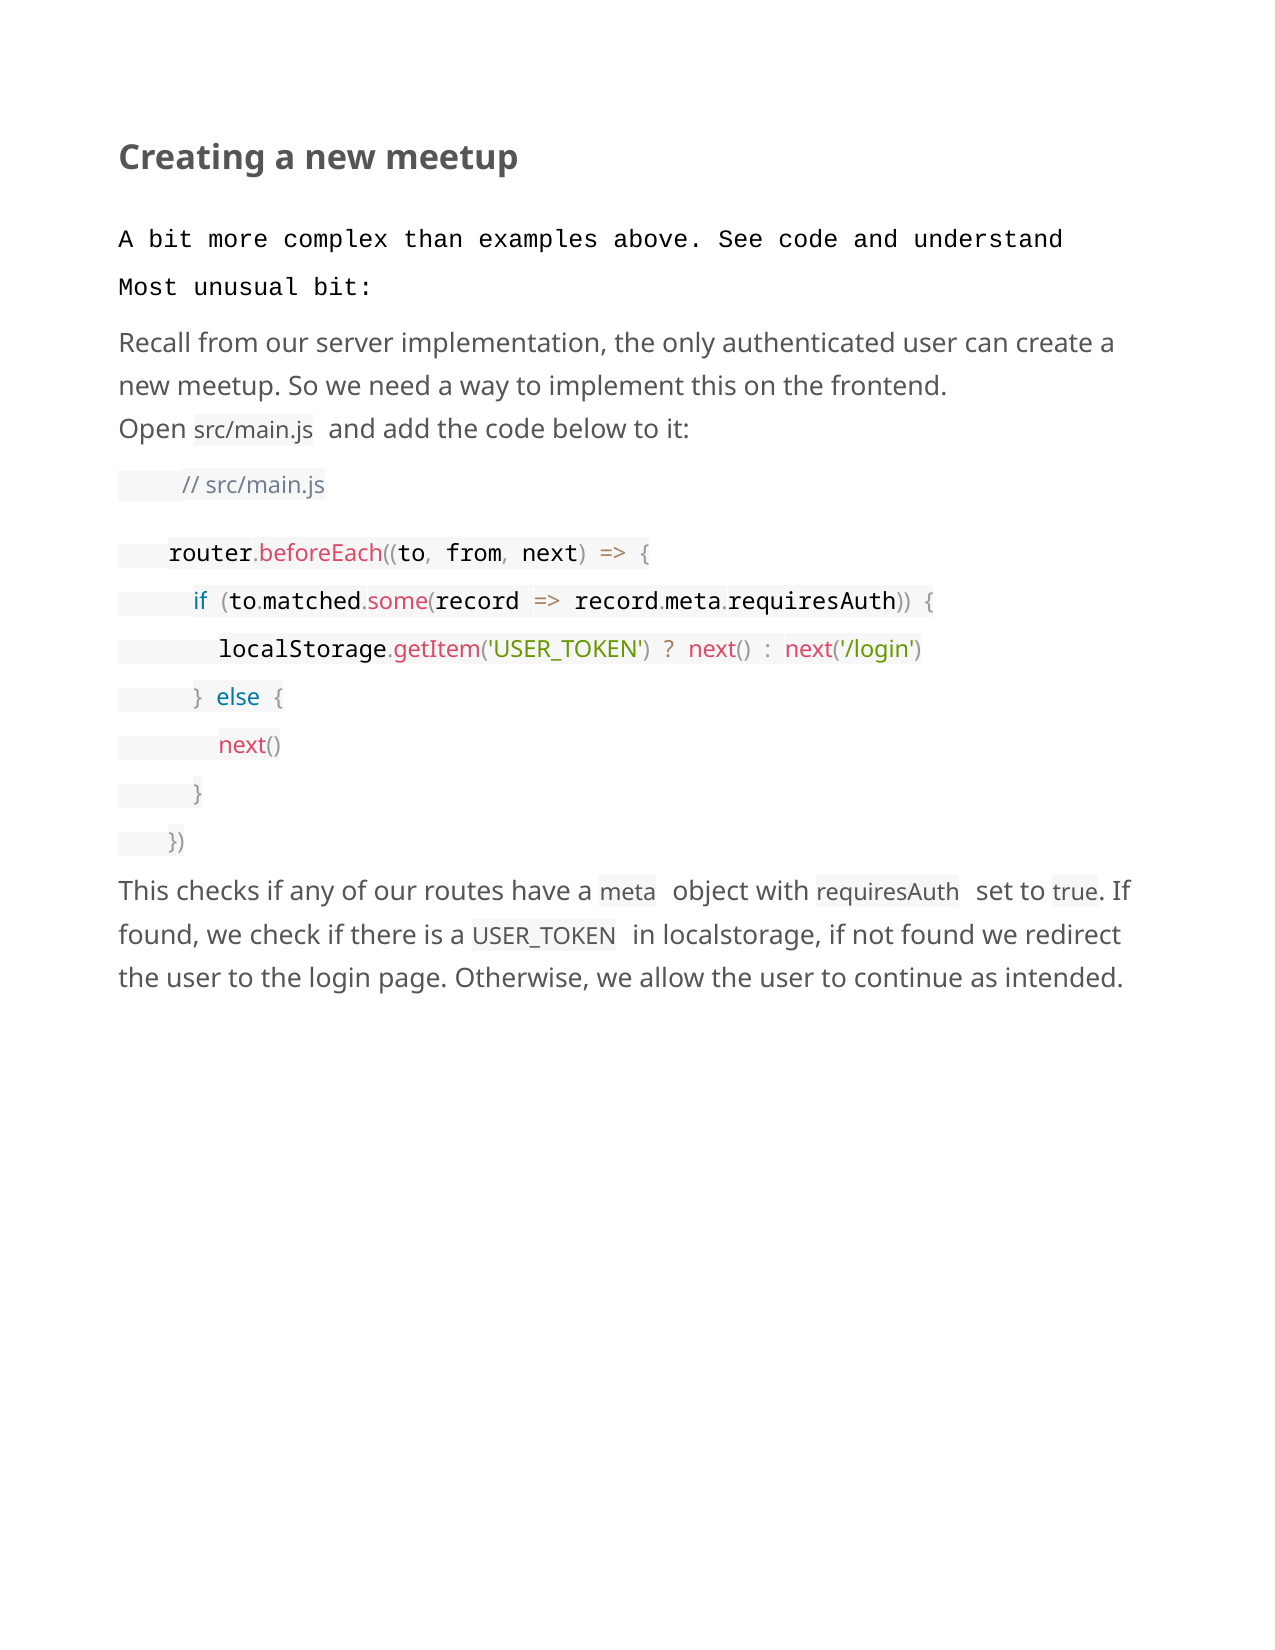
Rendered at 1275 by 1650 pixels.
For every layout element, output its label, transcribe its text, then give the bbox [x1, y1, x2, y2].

text This checks if any of our routes have a meta object with requiresAuth set to true. If found, we check if there is a USER_TOKEN in localstorage, if not found we redirect the user to the login page. Otherwise, we allow the user to continue as intended. [118, 872, 1157, 996]
text if (to.matched.some(record => record.meta.requiresAuth)) { [118, 584, 1157, 617]
text next() [118, 728, 1157, 760]
text Recall from our server implementation, the only authenticated user can create a new meetup. So we need a way to implement this on the frontend. Open src/main.js and add the code below to it: [118, 323, 1157, 446]
text } else { [118, 680, 1157, 712]
text router.beforeEach((to, from, next) => { [118, 537, 1157, 569]
text } [118, 776, 1157, 808]
text localStorage.getItem('USER_TOKEN') ? next() : next('/login') [118, 632, 1157, 664]
subtitle Creating a new meetup [118, 133, 1157, 179]
text }) [118, 824, 1157, 856]
text Most unusual bit: [118, 275, 1157, 303]
text // src/main.js [118, 468, 1157, 501]
text A bit more complex than examples above. See code and understand [118, 192, 1157, 255]
